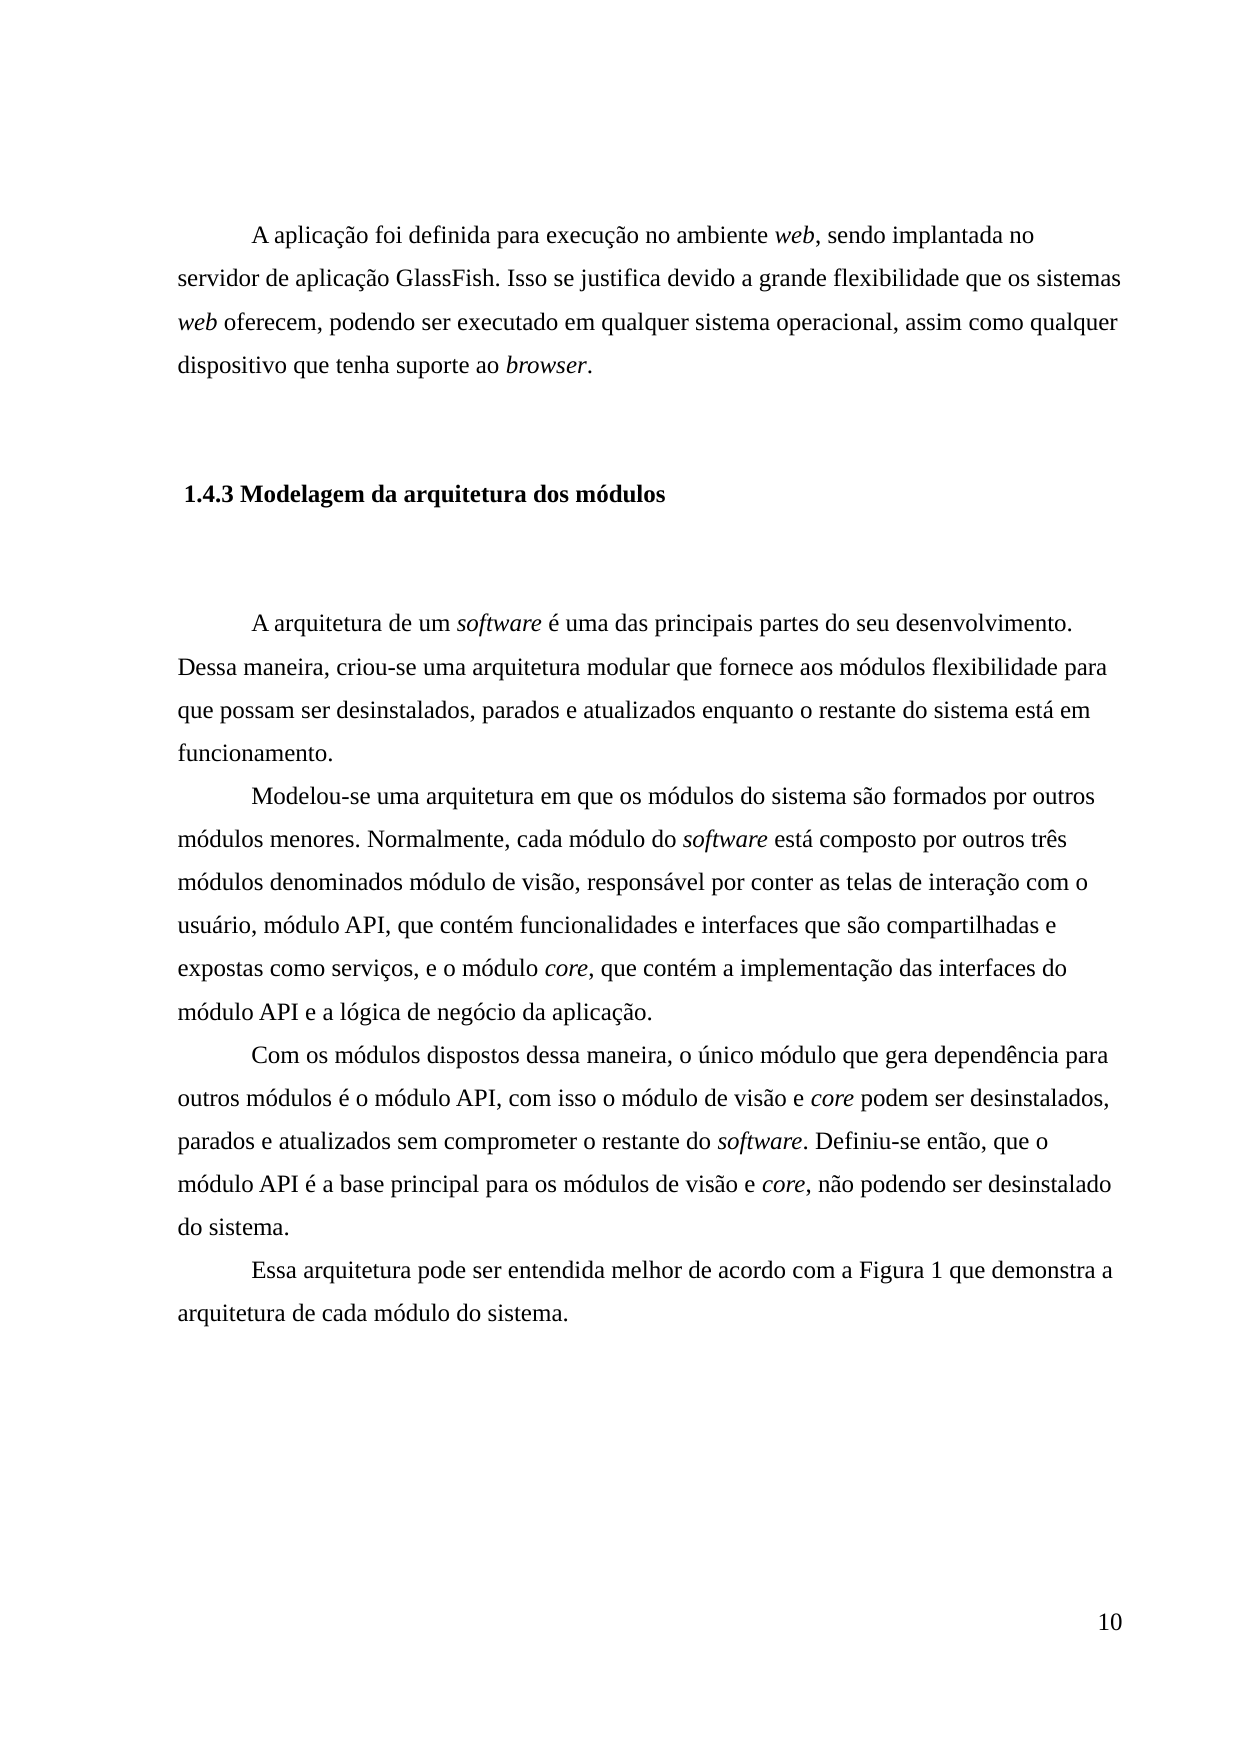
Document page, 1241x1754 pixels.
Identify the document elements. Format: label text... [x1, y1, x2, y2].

subtitle Modelagem da arquitetura dos módulos [177, 479, 1122, 508]
text A arquitetura de um software é uma das principais partes do seu desenvolvimento. Dessa maneira, criou-se uma arquitetura modular que fornece aos módulos flexibilidade para que possam ser desinstalados, parados e atualizados enquanto o restante do sistema está em funcionamento. [177, 608, 1122, 767]
text Essa arquitetura pode ser entendida melhor de acordo com a Figura 1 que demonstra a arquitetura de cada módulo do sistema. [177, 1255, 1122, 1327]
text A aplicação foi definida para execução no ambiente web, sendo implantada no servidor de aplicação GlassFish. Isso se justifica devido a grande flexibilidade que os sistemas web oferecem, podendo ser executado em qualquer sistema operacional, assim como qualquer dispositivo que tenha suporte ao browser. [177, 220, 1122, 378]
text Modelou-se uma arquitetura em que os módulos do sistema são formados por outros módulos menores. Normalmente, cada módulo do software está composto por outros três módulos denominados módulo de visão, responsável por conter as telas de interação com o usuário, módulo API, que contém funcionalidades e interfaces que são compartilhadas e expostas como serviços, e o módulo core, que contém a implementação das interfaces do módulo API e a lógica de negócio da aplicação. [177, 781, 1122, 1025]
text Com os módulos dispostos dessa maneira, o único módulo que gera dependência para outros módulos é o módulo API, com isso o módulo de visão e core podem ser desinstalados, parados e atualizados sem comprometer o restante do software. Definiu-se então, que o módulo API é a base principal para os módulos de visão e core, não podendo ser desinstalado do sistema. [177, 1040, 1122, 1241]
